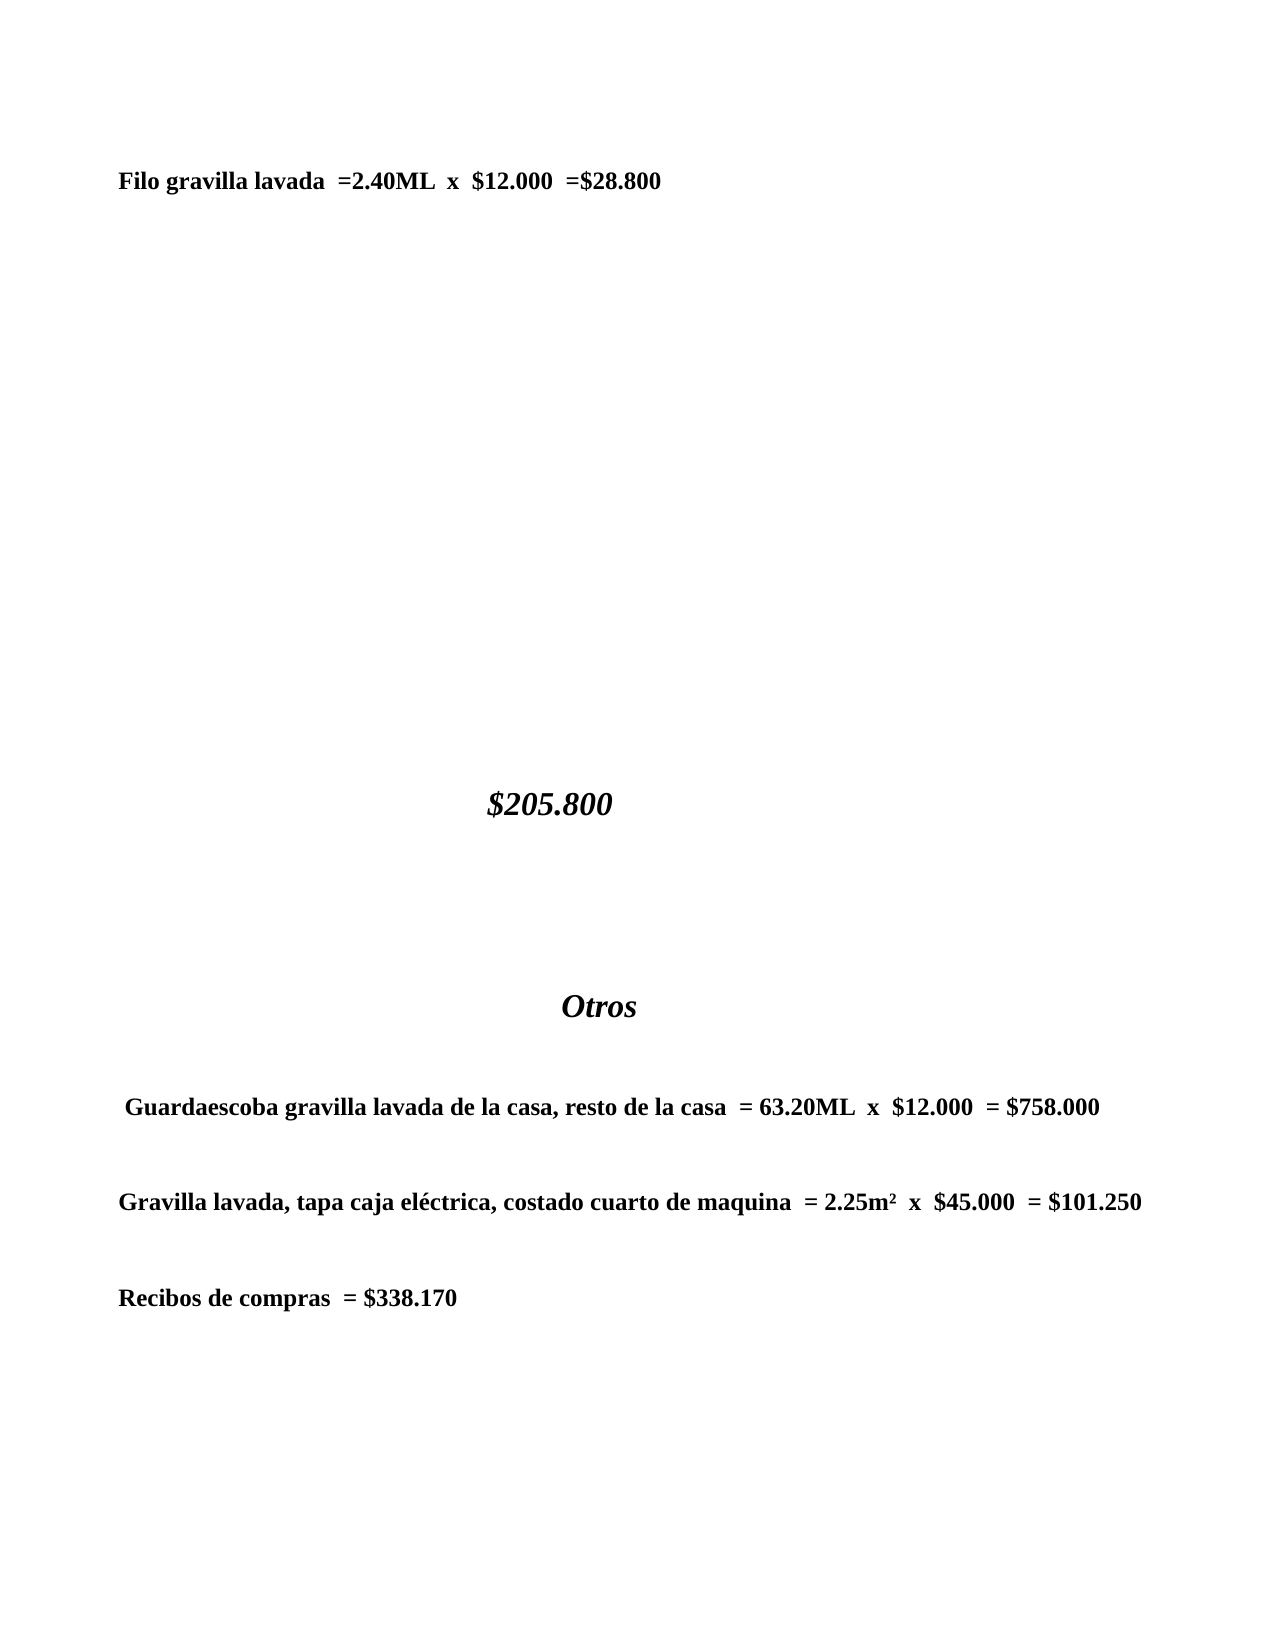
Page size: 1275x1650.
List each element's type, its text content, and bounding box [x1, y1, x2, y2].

text Gravilla lavada, tapa caja eléctrica, costado cuarto de maquina = 2.25m² x $45.000 = $101.250 [118, 1187, 1157, 1216]
text $205.800 [118, 784, 1157, 823]
text Otros [118, 986, 1157, 1024]
text Recibos de compras = $338.170 [118, 1283, 1157, 1311]
text Guardaescoba gravilla lavada de la casa, resto de la casa = 63.20ML x $12.000 = $758.000 [118, 1092, 1157, 1121]
text Filo gravilla lavada =2.40ML x $12.000 =$28.800 [118, 166, 1157, 194]
